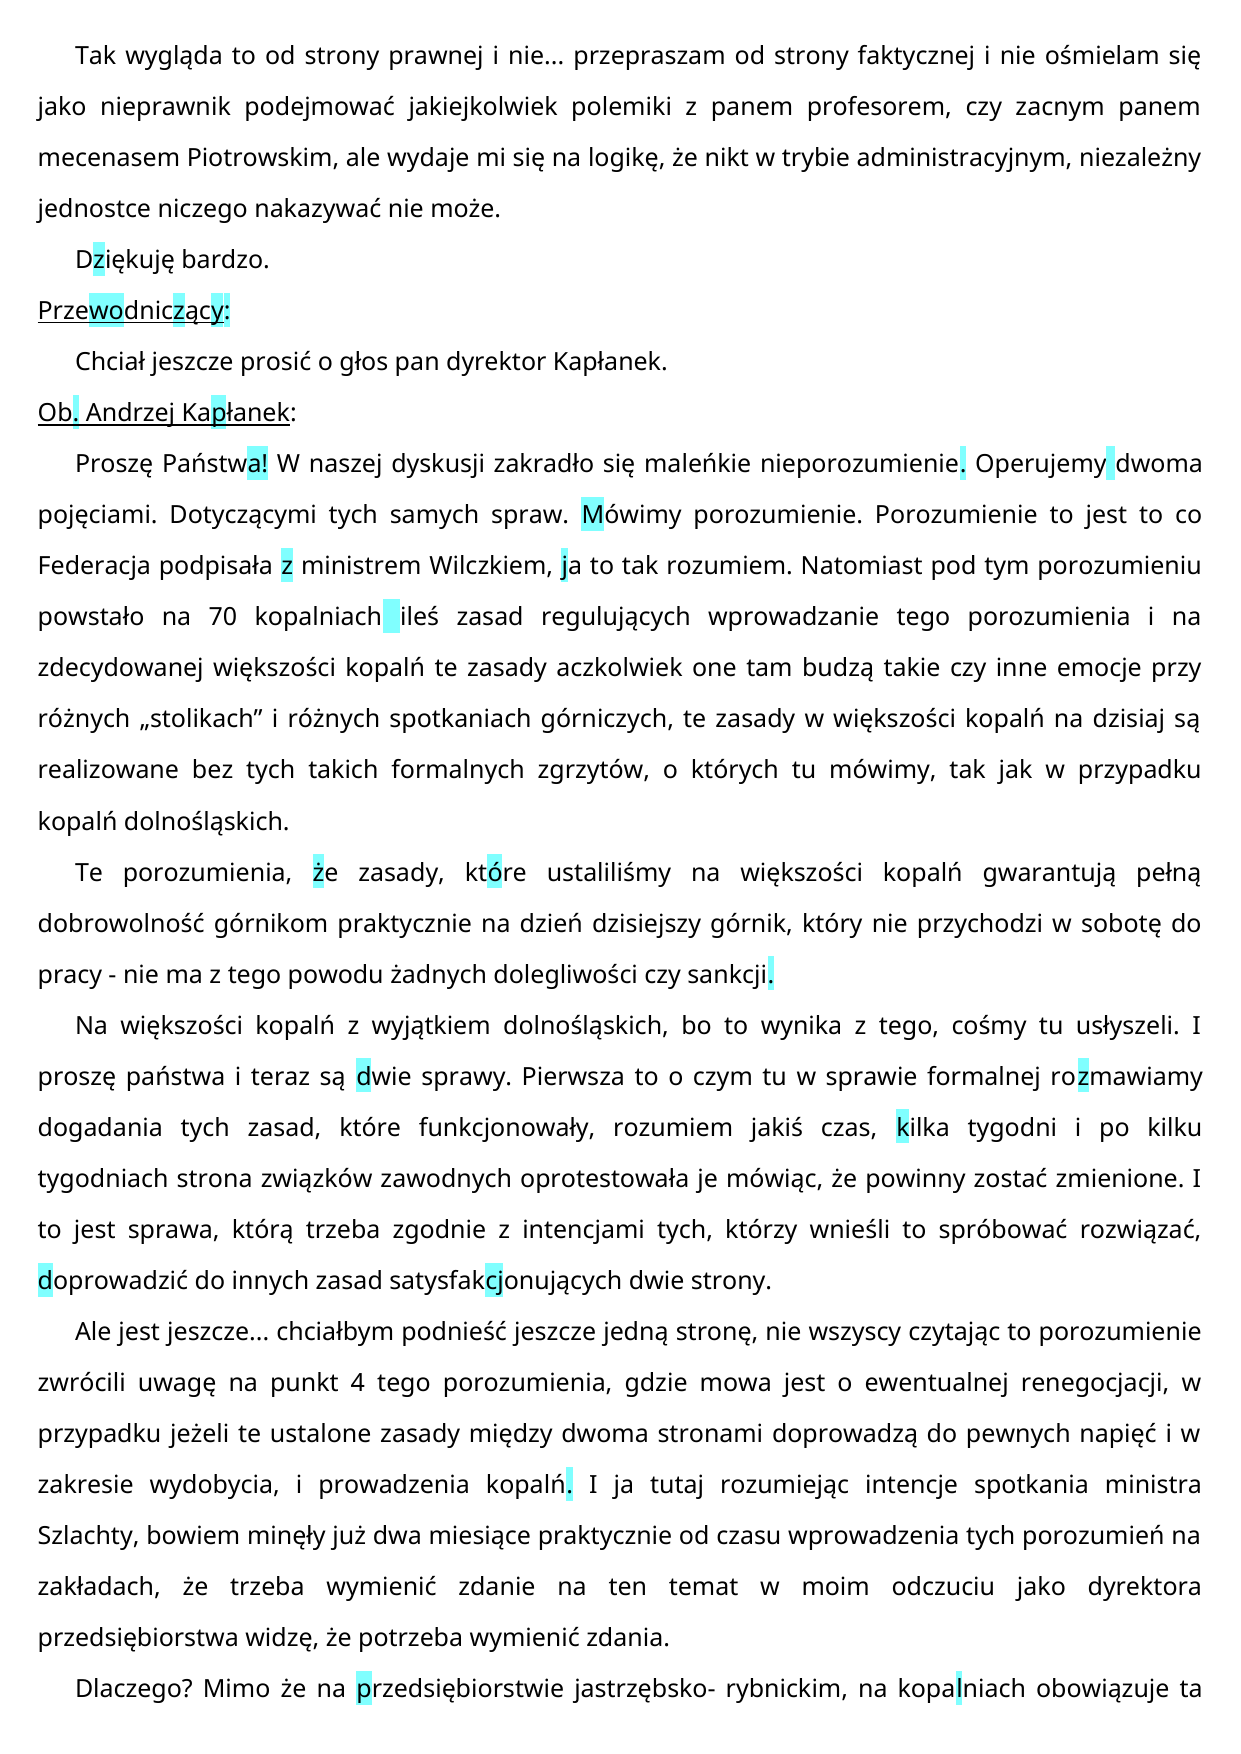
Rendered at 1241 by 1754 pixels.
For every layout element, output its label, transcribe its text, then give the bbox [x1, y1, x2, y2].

text Tak wygląda to od strony prawnej i nie... przepraszam od strony faktycznej i nie ośmielam się jako nieprawnik podejmować jakiejkolwiek polemiki z panem profesorem, czy zacnym panem mecenasem Piotrowskim, ale wydaje mi się na logikę, że nikt w trybie administracyjnym, niezależny jednostce niczego nakazywać nie może. [37, 37, 1203, 225]
text Przewodniczący: [37, 293, 1203, 327]
text Chciał jeszcze prosić o głos pan dyrektor Kapłanek. [37, 344, 1203, 378]
text Dziękuję bardzo. [37, 242, 1203, 276]
text Dlaczego? Mimo że na przedsiębiorstwie jastrzębsko- rybnickim, na kopalniach obowiązuje ta [37, 1671, 1203, 1705]
text Na większości kopalń z wyjątkiem dolnośląskich, bo to wynika z tego, cośmy tu usłyszeli. I proszę państwa i teraz są dwie sprawy. Pierwsza to o czym tu w sprawie formalnej rozmawiamy dogadania tych zasad, które funkcjonowały, rozumiem jakiś czas, kilka tygodni i po kilku tygodniach strona związków zawodnych oprotestowała je mówiąc, że powinny zostać zmienione. I to jest sprawa, którą trzeba zgodnie z intencjami tych, którzy wnieśli to spróbować rozwiązać, doprowadzić do innych zasad satysfakcjonujących dwie strony. [37, 1007, 1203, 1297]
text Ale jest jeszcze... chciałbym podnieść jeszcze jedną stronę, nie wszyscy czytając to porozumienie zwrócili uwagę na punkt 4 tego porozumienia, gdzie mowa jest o ewentualnej renegocjacji, w przypadku jeżeli te ustalone zasady między dwoma stronami doprowadzą do pewnych napięć i w zakresie wydobycia, i prowadzenia kopalń. I ja tutaj rozumiejąc intencje spotkania ministra Szlachty, bowiem minęły już dwa miesiące praktycznie od czasu wprowadzenia tych porozumień na zakładach, że trzeba wymienić zdanie na ten temat w moim odczuciu jako dyrektora przedsiębiorstwa widzę, że potrzeba wymienić zdania. [37, 1313, 1203, 1654]
text Proszę Państwa! W naszej dyskusji zakradło się maleńkie nieporozumienie. Operujemy dwoma pojęciami. Dotyczącymi tych samych spraw. Mówimy porozumienie. Porozumienie to jest to co Federacja podpisała z ministrem Wilczkiem, ja to tak rozumiem. Natomiast pod tym porozumieniu powstało na 70 kopalniach ileś zasad regulujących wprowadzanie tego porozumienia i na zdecydowanej większości kopalń te zasady aczkolwiek one tam budzą takie czy inne emocje przy różnych „stolikach” i różnych spotkaniach górniczych, te zasady w większości kopalń na dzisiaj są realizowane bez tych takich formalnych zgrzytów, o których tu mówimy, tak jak w przypadku kopalń dolnośląskich. [37, 446, 1203, 837]
text Te porozumienia, że zasady, które ustaliliśmy na większości kopalń gwarantują pełną dobrowolność górnikom praktycznie na dzień dzisiejszy górnik, który nie przychodzi w sobotę do pracy - nie ma z tego powodu żadnych dolegliwości czy sankcji. [37, 854, 1203, 990]
text Ob. Andrzej Kapłanek: [37, 395, 1203, 429]
